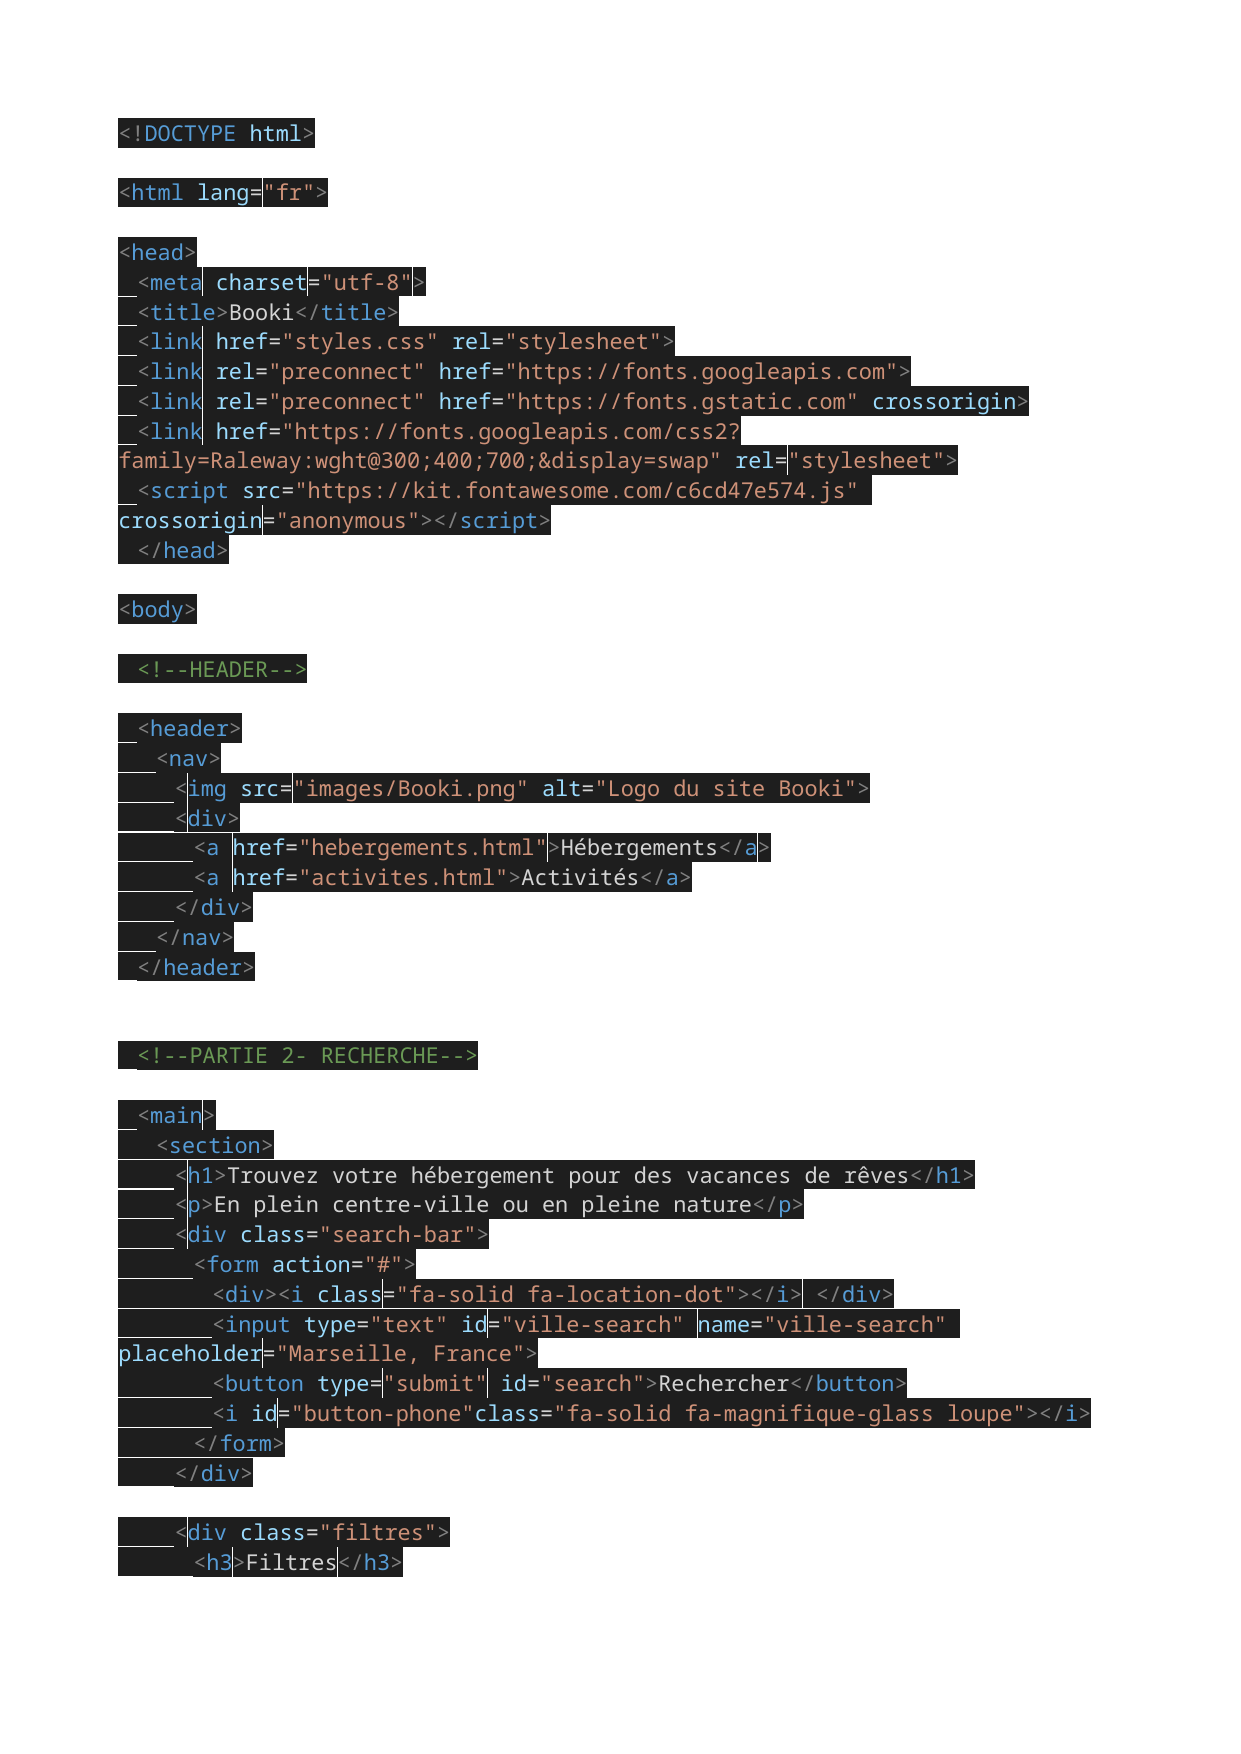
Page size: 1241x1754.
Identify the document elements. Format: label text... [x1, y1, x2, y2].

text <div><i class="fa-solid fa-location-dot"></i> </div> [118, 1279, 1122, 1308]
text <button type="submit" id="search">Rechercher</button> [118, 1368, 1122, 1398]
text </div> [118, 1457, 1122, 1487]
text <header> [118, 713, 1122, 743]
text <!--PARTIE 2- RECHERCHE--> [118, 1041, 1122, 1070]
text <i id="button-phone"class="fa-solid fa-magnifique-glass loupe"></i> [118, 1398, 1122, 1428]
text <meta charset="utf-8"> [118, 267, 1122, 296]
text <div> [118, 803, 1122, 832]
text <img src="images/Booki.png" alt="Logo du site Booki"> [118, 773, 1122, 803]
text <body> [118, 594, 1122, 624]
text </nav> [118, 922, 1122, 952]
text <script src="https://kit.fontawesome.com/c6cd47e574.js" crossorigin="anonymous"></script> [118, 475, 1122, 535]
text </header> [118, 952, 1122, 981]
text <head> [118, 237, 1122, 267]
text <a href="hebergements.html">Hébergements</a> [118, 832, 1122, 862]
text <main> [118, 1100, 1122, 1130]
text <div class="search-bar"> [118, 1219, 1122, 1249]
text <link rel="preconnect" href="https://fonts.googleapis.com"> [118, 356, 1122, 386]
text <section> [118, 1130, 1122, 1159]
text <link href="styles.css" rel="stylesheet"> [118, 326, 1122, 356]
text <link href="https://fonts.googleapis.com/css2?family=Raleway:wght@300;400;700;&display=swap" rel="stylesheet"> [118, 416, 1122, 475]
text <h1>Trouvez votre hébergement pour des vacances de rêves</h1> [118, 1159, 1122, 1189]
text <!DOCTYPE html> [118, 118, 1122, 148]
text <nav> [118, 743, 1122, 773]
text <!--HEADER--> [118, 654, 1122, 683]
text <div class="filtres"> [118, 1517, 1122, 1547]
text <link rel="preconnect" href="https://fonts.gstatic.com" crossorigin> [118, 386, 1122, 416]
text <h3>Filtres</h3> [118, 1547, 1122, 1577]
text <input type="text" id="ville-search" name="ville-search" placeholder="Marseille, France"> [118, 1308, 1122, 1368]
text <form action="#"> [118, 1249, 1122, 1279]
text </form> [118, 1428, 1122, 1457]
text <html lang="fr"> [118, 177, 1122, 207]
text </div> [118, 892, 1122, 922]
text <p>En plein centre-ville ou en pleine nature</p> [118, 1189, 1122, 1219]
text <title>Booki</title> [118, 296, 1122, 326]
text </head> [118, 535, 1122, 564]
text <a href="activites.html">Activités</a> [118, 862, 1122, 892]
